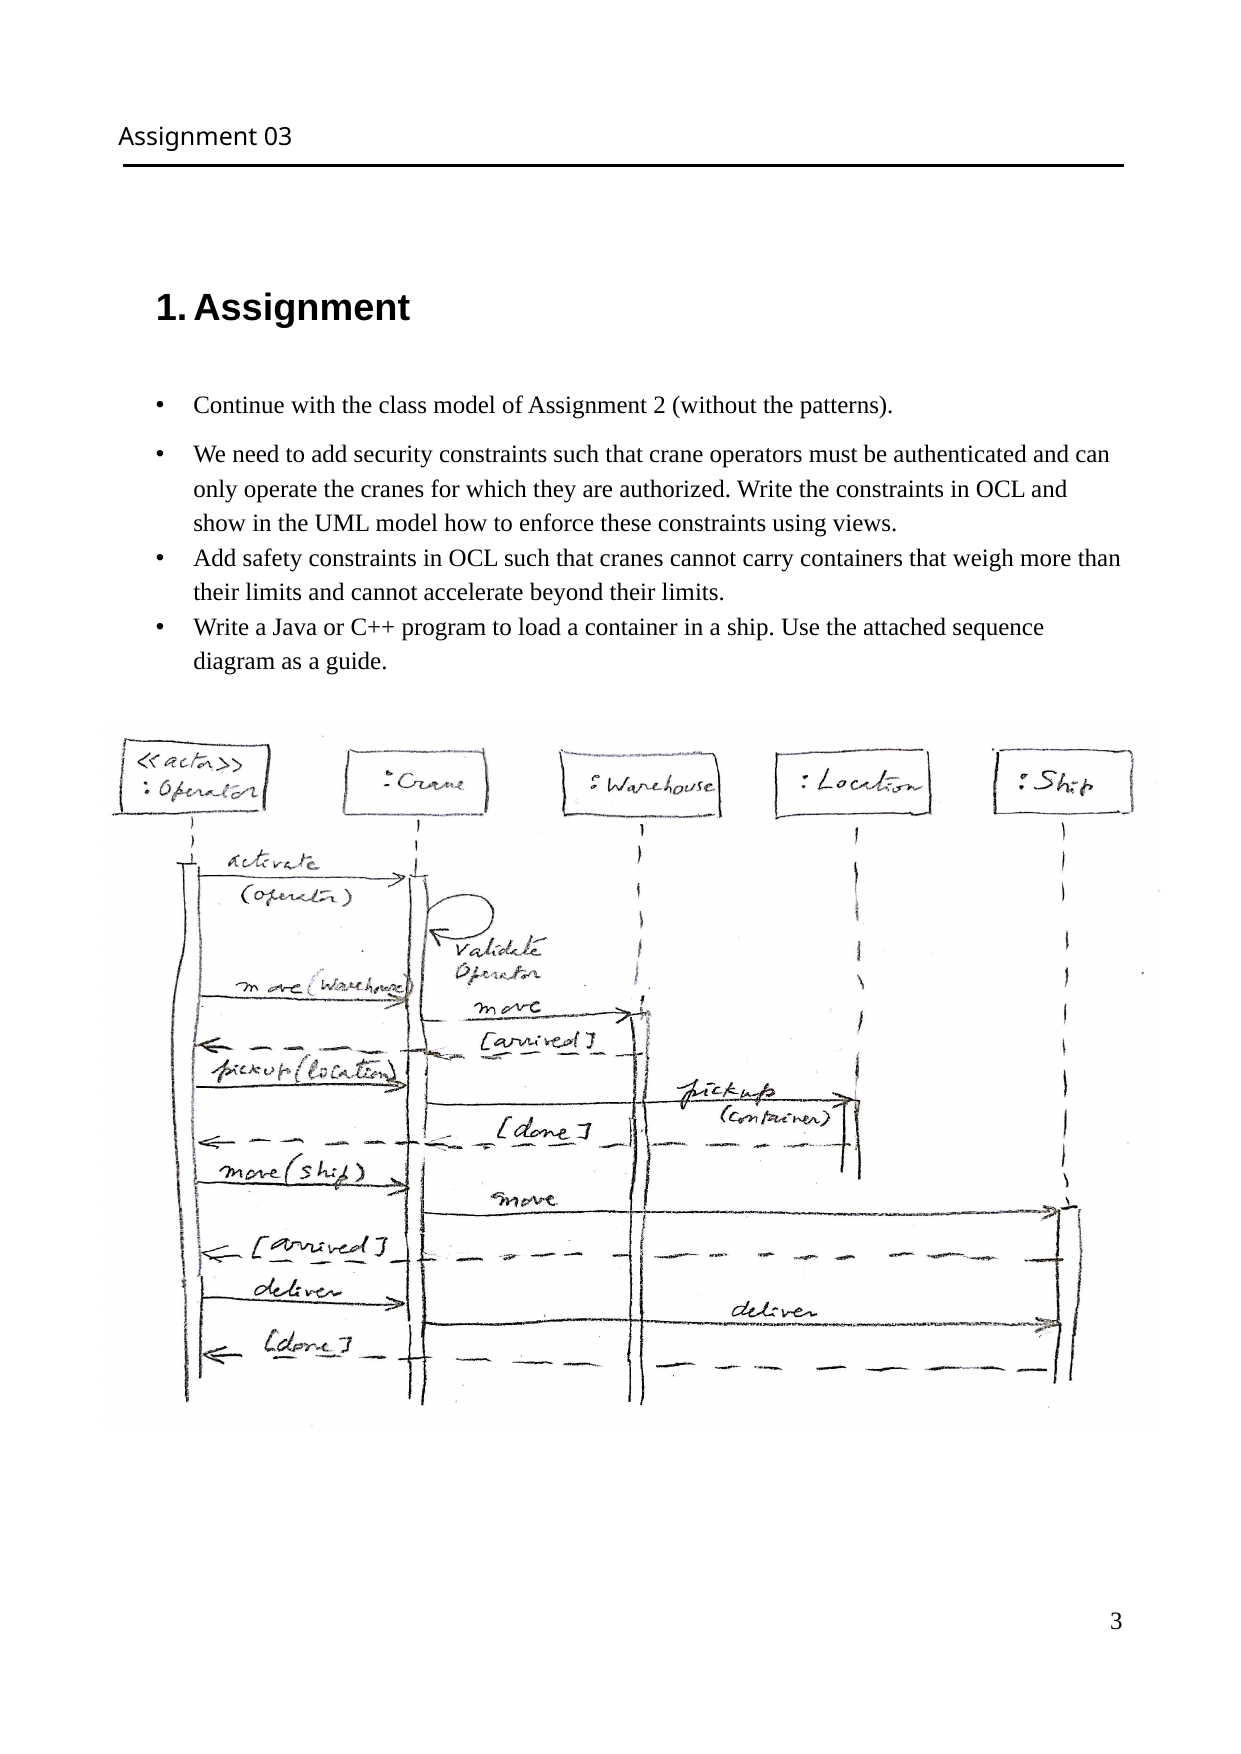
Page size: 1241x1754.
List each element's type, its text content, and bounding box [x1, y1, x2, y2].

list Write a Java or C++ program to load a container in a ship. Use the attached sequence diagram as a guide. [156, 612, 1122, 675]
list We need to add security constraints such that crane operators must be authenticated and can only operate the cranes for which they are authorized. Write the constraints in OCL and show in the UML model how to enforce these constraints using views. [156, 439, 1122, 537]
subtitle Assignment [156, 285, 1122, 329]
list Add safety constraints in OCL such that cranes cannot carry containers that weigh more than their limits and cannot accelerate beyond their limits. [156, 543, 1122, 606]
picture [98, 715, 1164, 1435]
list Continue with the class model of Assignment 2 (without the patterns). [156, 390, 1122, 419]
